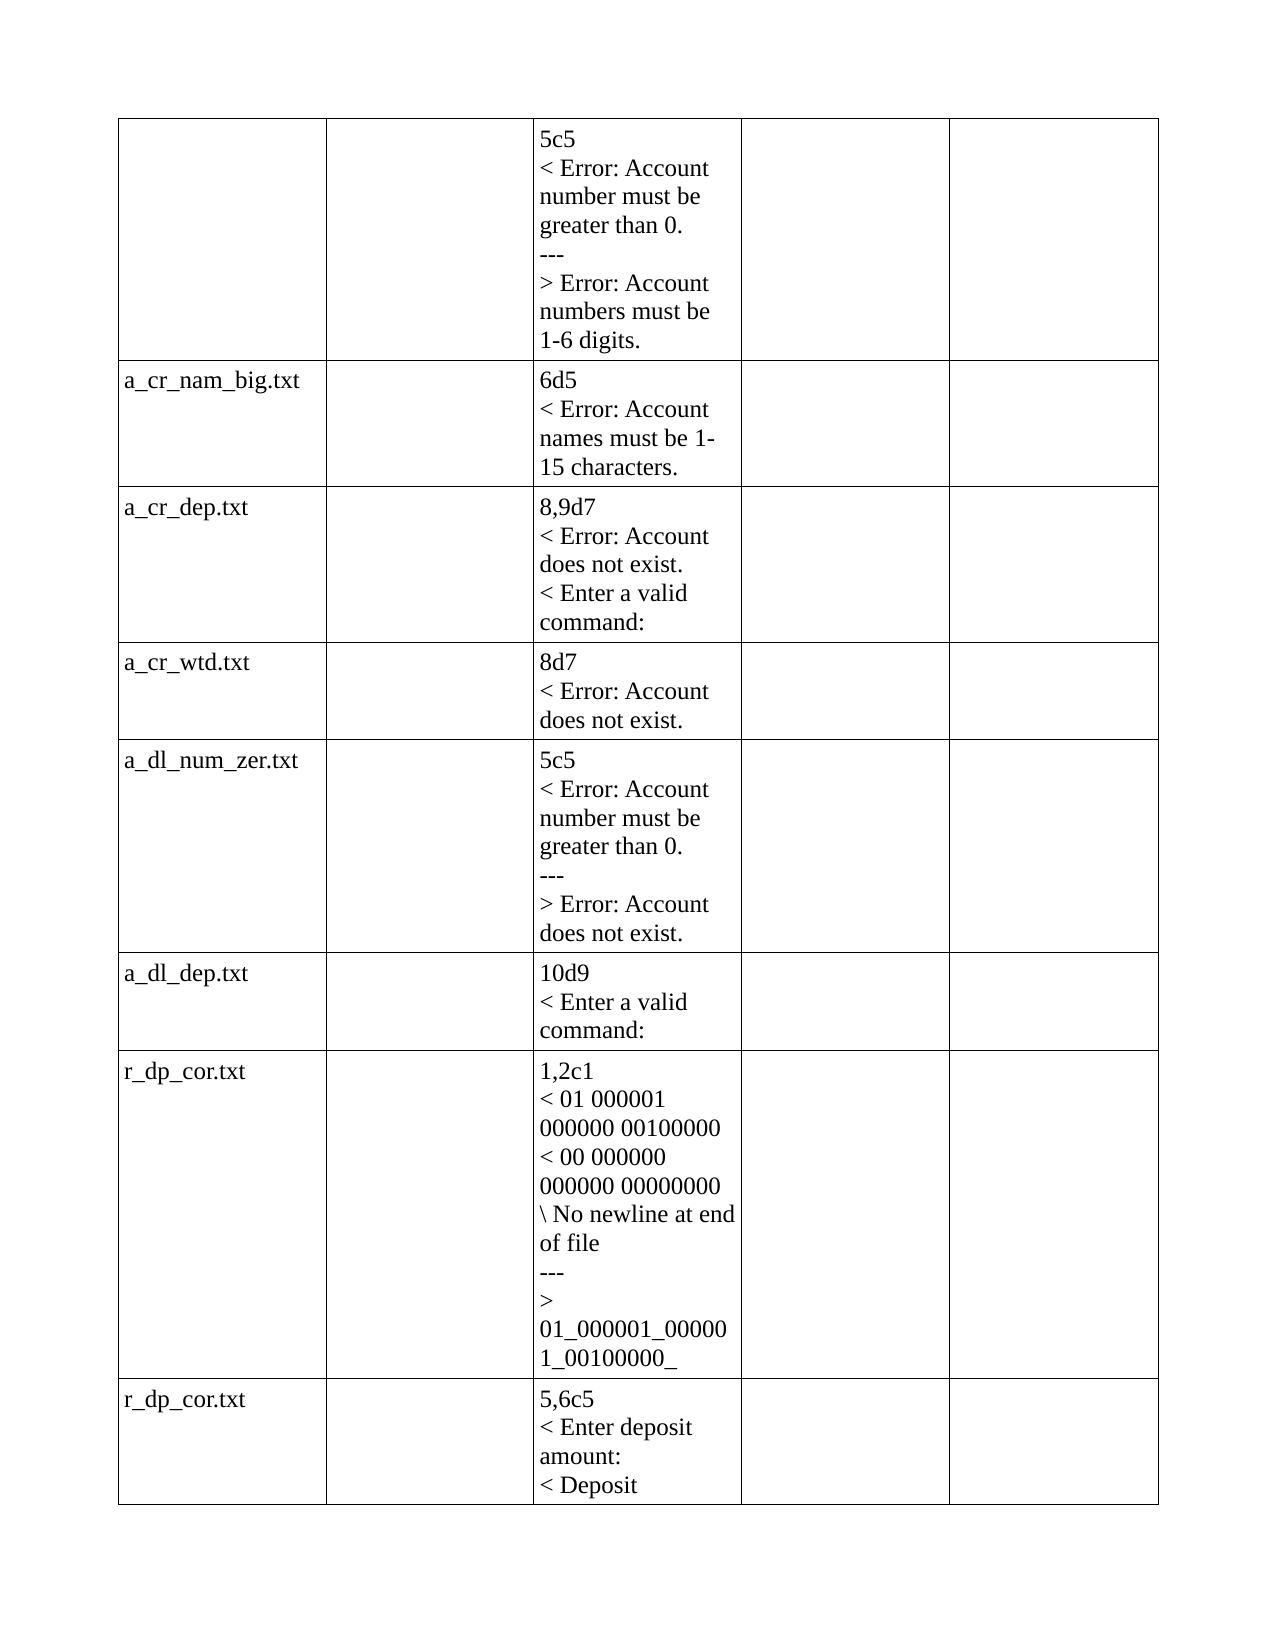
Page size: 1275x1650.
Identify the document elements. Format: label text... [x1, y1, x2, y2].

table_cell 10d9 < Enter a valid command: [534, 953, 741, 1050]
table_cell [327, 487, 533, 642]
table_cell [119, 119, 326, 360]
table_cell a_dl_dep.txt [119, 953, 326, 1050]
table_cell [950, 361, 1158, 486]
table_cell [742, 643, 949, 739]
table_cell 8,9d7 < Error: Account does not exist. < Enter a valid command: [534, 487, 741, 642]
table_cell [742, 740, 949, 952]
table_cell 5,6c5 < Enter deposit amount: < Deposit [534, 1379, 741, 1504]
table_cell [950, 1379, 1158, 1504]
table_cell [950, 953, 1158, 1050]
table_cell [327, 1051, 533, 1378]
table_cell a_dl_num_zer.txt [119, 740, 326, 952]
table_cell 1,2c1 < 01 000001 000000 00100000 < 00 000000 000000 00000000 \ No newline at end of file --- > 01_000001_000001_00100000_ [534, 1051, 741, 1378]
table_cell a_cr_dep.txt [119, 487, 326, 642]
table_cell [950, 119, 1158, 360]
table_cell [327, 953, 533, 1050]
table_cell [742, 119, 949, 360]
table_cell [327, 1379, 533, 1504]
table_cell 8d7 < Error: Account does not exist. [534, 643, 741, 739]
table_cell [742, 1379, 949, 1504]
table_cell [742, 487, 949, 642]
table_cell a_cr_wtd.txt [119, 643, 326, 739]
table_cell [950, 643, 1158, 739]
table_cell [327, 119, 533, 360]
table_cell [327, 361, 533, 486]
table_cell 5c5 < Error: Account number must be greater than 0. --- > Error: Account does not exist. [534, 740, 741, 952]
table_cell [950, 740, 1158, 952]
table_cell 5c5 < Error: Account number must be greater than 0. --- > Error: Account numbers must be 1-6 digits. [534, 119, 741, 360]
table_cell [742, 1051, 949, 1378]
table_cell a_cr_nam_big.txt [119, 361, 326, 486]
table_cell [327, 740, 533, 952]
table_cell r_dp_cor.txt [119, 1051, 326, 1378]
table_cell [327, 643, 533, 739]
table_cell r_dp_cor.txt [119, 1379, 326, 1504]
table_cell [742, 953, 949, 1050]
table_cell 6d5 < Error: Account names must be 1-15 characters. [534, 361, 741, 486]
table_cell [950, 487, 1158, 642]
table_cell [950, 1051, 1158, 1378]
table_cell [742, 361, 949, 486]
